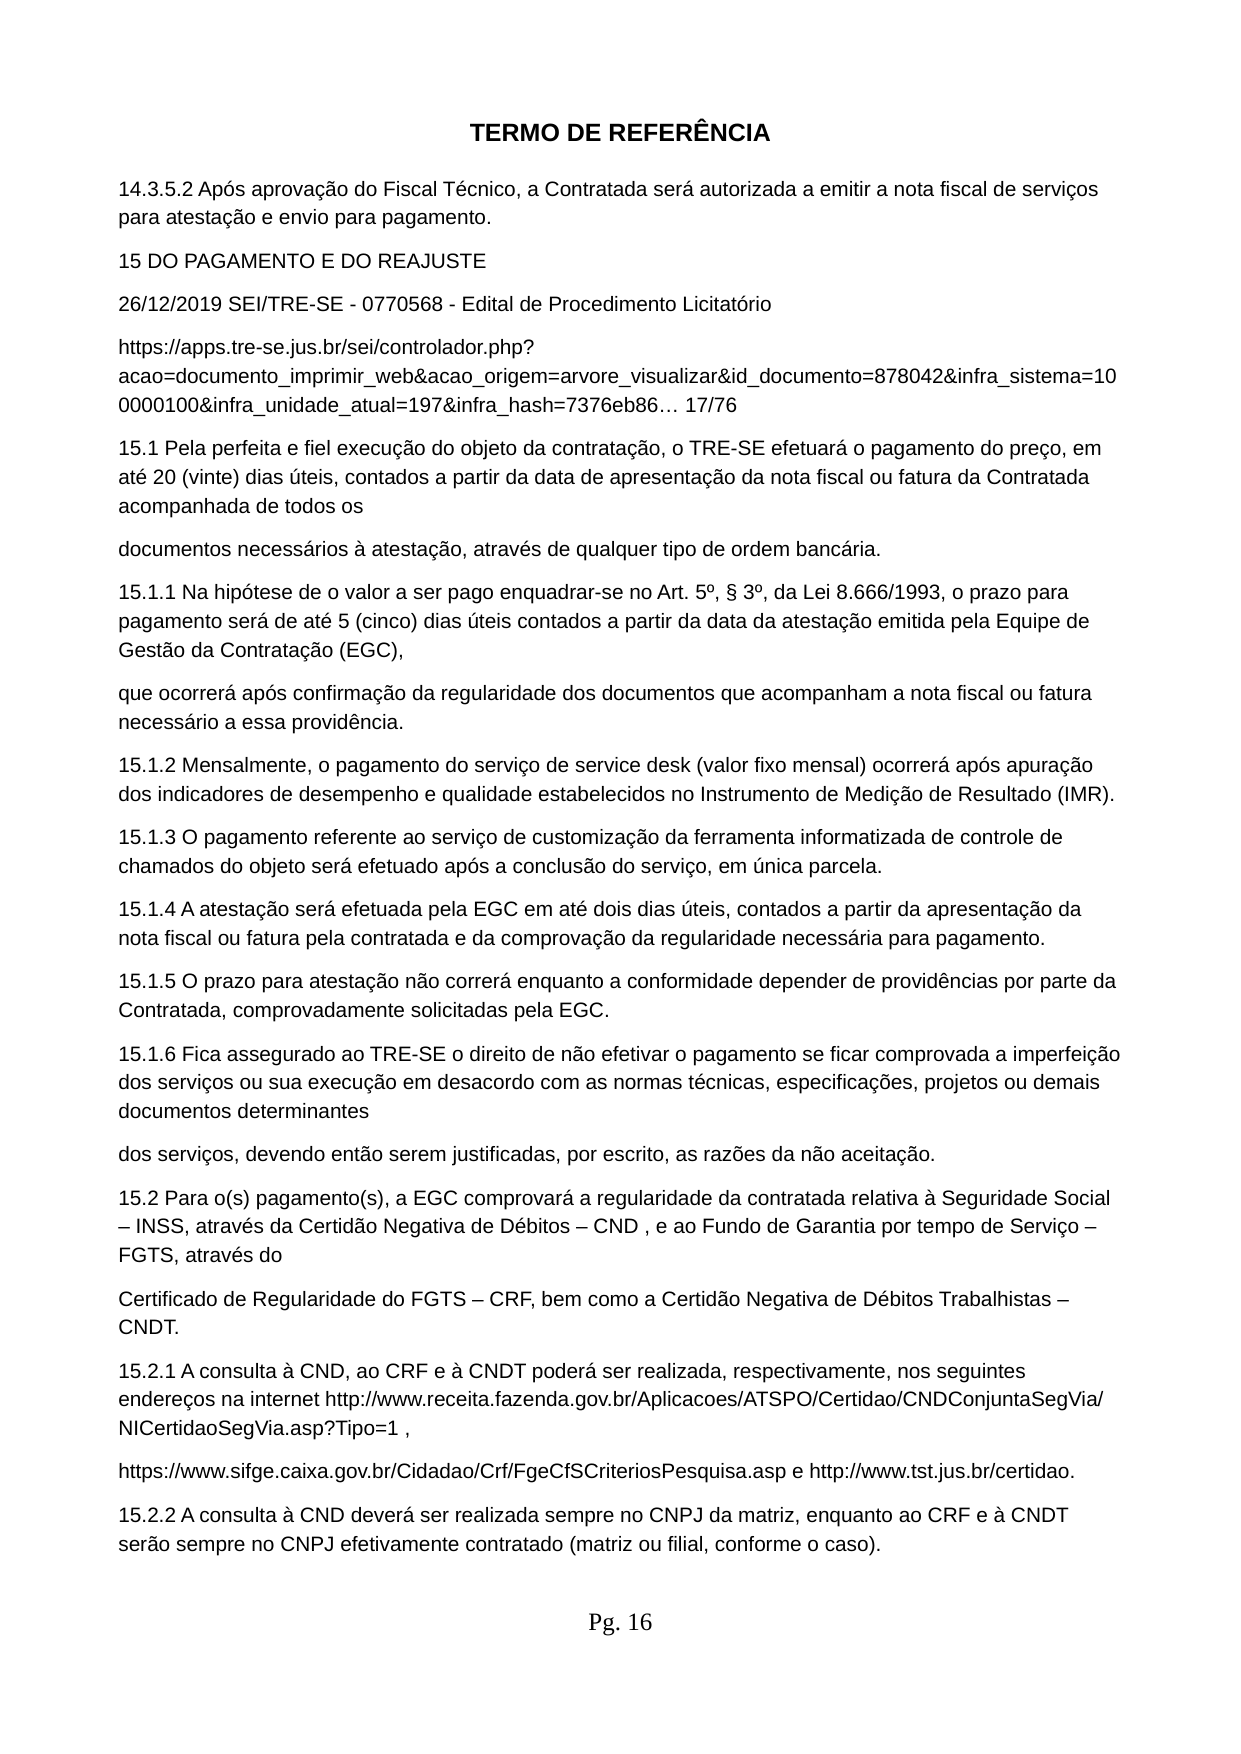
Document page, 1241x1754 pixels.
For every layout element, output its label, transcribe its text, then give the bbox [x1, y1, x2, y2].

text 15.2.2 A consulta à CND deverá ser realizada sempre no CNPJ da matriz, enquanto ao CRF e à CNDT serão sempre no CNPJ efetivamente contratado (matriz ou filial, conforme o caso). [118, 1503, 1122, 1555]
text documentos necessários à atestação, através de qualquer tipo de ordem bancária. [118, 537, 1122, 561]
text 15.1.6 Fica assegurado ao TRE-SE o direito de não efetivar o pagamento se ficar comprovada a imperfeição dos serviços ou sua execução em desacordo com as normas técnicas, especificações, projetos ou demais documentos determinantes [118, 1041, 1122, 1123]
text 15.1 Pela perfeita e fiel execução do objeto da contratação, o TRE-SE efetuará o pagamento do preço, em até 20 (vinte) dias úteis, contados a partir da data de apresentação da nota fiscal ou fatura da Contratada acompanhada de todos os [118, 436, 1122, 517]
text https://apps.tre-se.jus.br/sei/controlador.php?acao=documento_imprimir_web&acao_origem=arvore_visualizar&id_documento=878042&infra_sistema=100000100&infra_unidade_atual=197&infra_hash=7376eb86… 17/76 [118, 335, 1122, 417]
text 15.1.4 A atestação será efetuada pela EGC em até dois dias úteis, contados a partir da apresentação da nota fiscal ou fatura pela contratada e da comprovação da regularidade necessária para pagamento. [118, 897, 1122, 950]
text 15.2 Para o(s) pagamento(s), a EGC comprovará a regularidade da contratada relativa à Seguridade Social – INSS, através da Certidão Negativa de Débitos – CND , e ao Fundo de Garantia por tempo de Serviço – FGTS, através do [118, 1186, 1122, 1267]
text que ocorrerá após confirmação da regularidade dos documentos que acompanham a nota fiscal ou fatura necessário a essa providência. [118, 681, 1122, 734]
text 15.2.1 A consulta à CND, ao CRF e à CNDT poderá ser realizada, respectivamente, nos seguintes endereços na internet http://www.receita.fazenda.gov.br/Aplicacoes/ATSPO/Certidao/CNDConjuntaSegVia/NICertidaoSegVia.asp?Tipo=1 , [118, 1358, 1122, 1440]
text 15.1.1 Na hipótese de o valor a ser pago enquadrar-se no Art. 5º, § 3º, da Lei 8.666/1993, o prazo para pagamento será de até 5 (cinco) dias úteis contados a partir da data da atestação emitida pela Equipe de Gestão da Contratação (EGC), [118, 580, 1122, 662]
text dos serviços, devendo então serem justificadas, por escrito, as razões da não aceitação. [118, 1142, 1122, 1166]
text 15.1.2 Mensalmente, o pagamento do serviço de service desk (valor fixo mensal) ocorrerá após apuração dos indicadores de desempenho e qualidade estabelecidos no Instrumento de Medição de Resultado (IMR). [118, 753, 1122, 806]
text 26/12/2019 SEI/TRE-SE - 0770568 - Edital de Procedimento Licitatório [118, 292, 1122, 316]
text 15.1.3 O pagamento referente ao serviço de customização da ferramenta informatizada de controle de chamados do objeto será efetuado após a conclusão do serviço, em única parcela. [118, 825, 1122, 878]
text Certificado de Regularidade do FGTS – CRF, bem como a Certidão Negativa de Débitos Trabalhistas – CNDT. [118, 1286, 1122, 1339]
text https://www.sifge.caixa.gov.br/Cidadao/Crf/FgeCfSCriteriosPesquisa.asp e http://www.tst.jus.br/certidao. [118, 1459, 1122, 1483]
text 15 DO PAGAMENTO E DO REAJUSTE [118, 248, 1122, 272]
text 14.3.5.2 Após aprovação do Fiscal Técnico, a Contratada será autorizada a emitir a nota fiscal de serviços para atestação e envio para pagamento. [118, 176, 1122, 229]
text 15.1.5 O prazo para atestação não correrá enquanto a conformidade depender de providências por parte da Contratada, comprovadamente solicitadas pela EGC. [118, 969, 1122, 1022]
